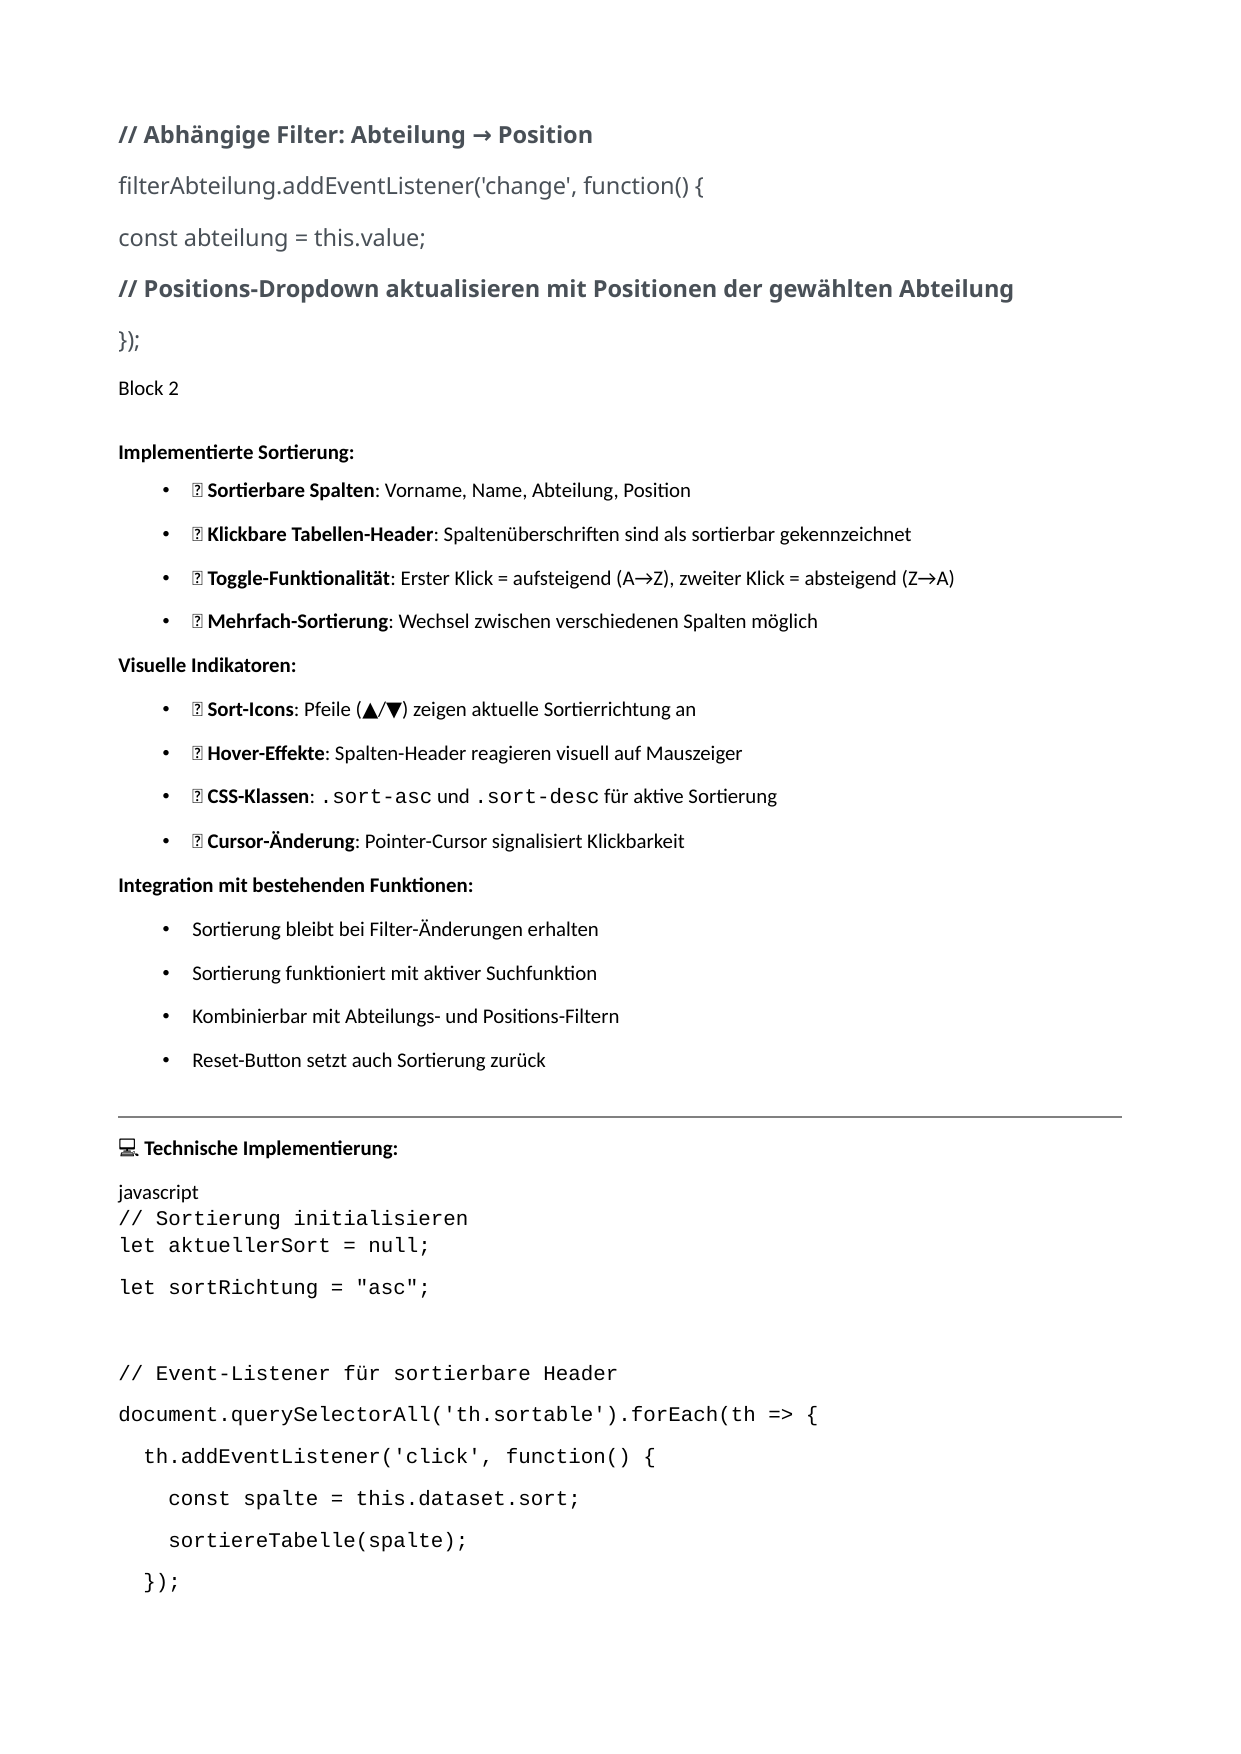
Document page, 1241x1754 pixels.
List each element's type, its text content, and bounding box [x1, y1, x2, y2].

subtitle 💻 Technische Implementierung: [118, 1135, 1122, 1161]
list ✅ Sortierbare Spalten: Vorname, Name, Abteilung, Position [162, 477, 1122, 503]
text }); [118, 323, 1122, 356]
text const abteilung = this.value; [118, 221, 1122, 253]
list ✅ Sort-Icons: Pfeile (▲/▼) zeigen aktuelle Sortierrichtung an [162, 696, 1122, 722]
text let sortRichtung = "asc"; [118, 1277, 1122, 1301]
text // Event-Listener für sortierbare Header [118, 1363, 1122, 1386]
text th.addEventListener('click', function() { [118, 1446, 1122, 1470]
text // Abhängige Filter: Abteilung → Position [118, 118, 1122, 150]
list ✅ Mehrfach-Sortierung: Wechsel zwischen verschiedenen Spalten möglich [162, 609, 1122, 634]
text // Positions-Dropdown aktualisieren mit Positionen der gewählten Abteilung [118, 272, 1122, 304]
subtitle Integration mit bestehenden Funktionen: [118, 872, 1122, 898]
list Kombinierbar mit Abteilungs- und Positions-Filtern [162, 1004, 1122, 1029]
list ✅ Hover-Effekte: Spalten-Header reagieren visuell auf Mauszeiger [162, 740, 1122, 765]
text javascript [118, 1179, 1122, 1204]
subtitle Visuelle Indikatoren: [118, 652, 1122, 678]
text sortiereTabelle(spalte); [118, 1530, 1122, 1553]
list Sortierung bleibt bei Filter-Änderungen erhalten [162, 916, 1122, 942]
list Sortierung funktioniert mit aktiver Suchfunktion [162, 960, 1122, 985]
text Block 2 [118, 375, 1122, 400]
list ✅ Cursor-Änderung: Pointer-Cursor signalisiert Klickbarkeit [162, 829, 1122, 854]
text let aktuellerSort = null; [118, 1235, 1122, 1259]
text filterAbteilung.addEventListener('change', function() { [118, 169, 1122, 201]
list ✅ Klickbare Tabellen-Header: Spaltenüberschriften sind als sortierbar gekennzeichnet [162, 521, 1122, 547]
list Reset-Button setzt auch Sortierung zurück [162, 1047, 1122, 1073]
subtitle Implementierte Sortierung: [118, 439, 1122, 465]
text }); [118, 1572, 1122, 1595]
list ✅ Toggle-Funktionalität: Erster Klick = aufsteigend (A→Z), zweiter Klick = absteigend (Z→A) [162, 565, 1122, 590]
list ✅ CSS-Klassen: .sort-asc und .sort-desc für aktive Sortierung [162, 784, 1122, 810]
text const spalte = this.dataset.sort; [118, 1488, 1122, 1512]
text document.querySelectorAll('th.sortable').forEach(th => { [118, 1404, 1122, 1428]
text // Sortierung initialisieren [118, 1208, 1122, 1232]
